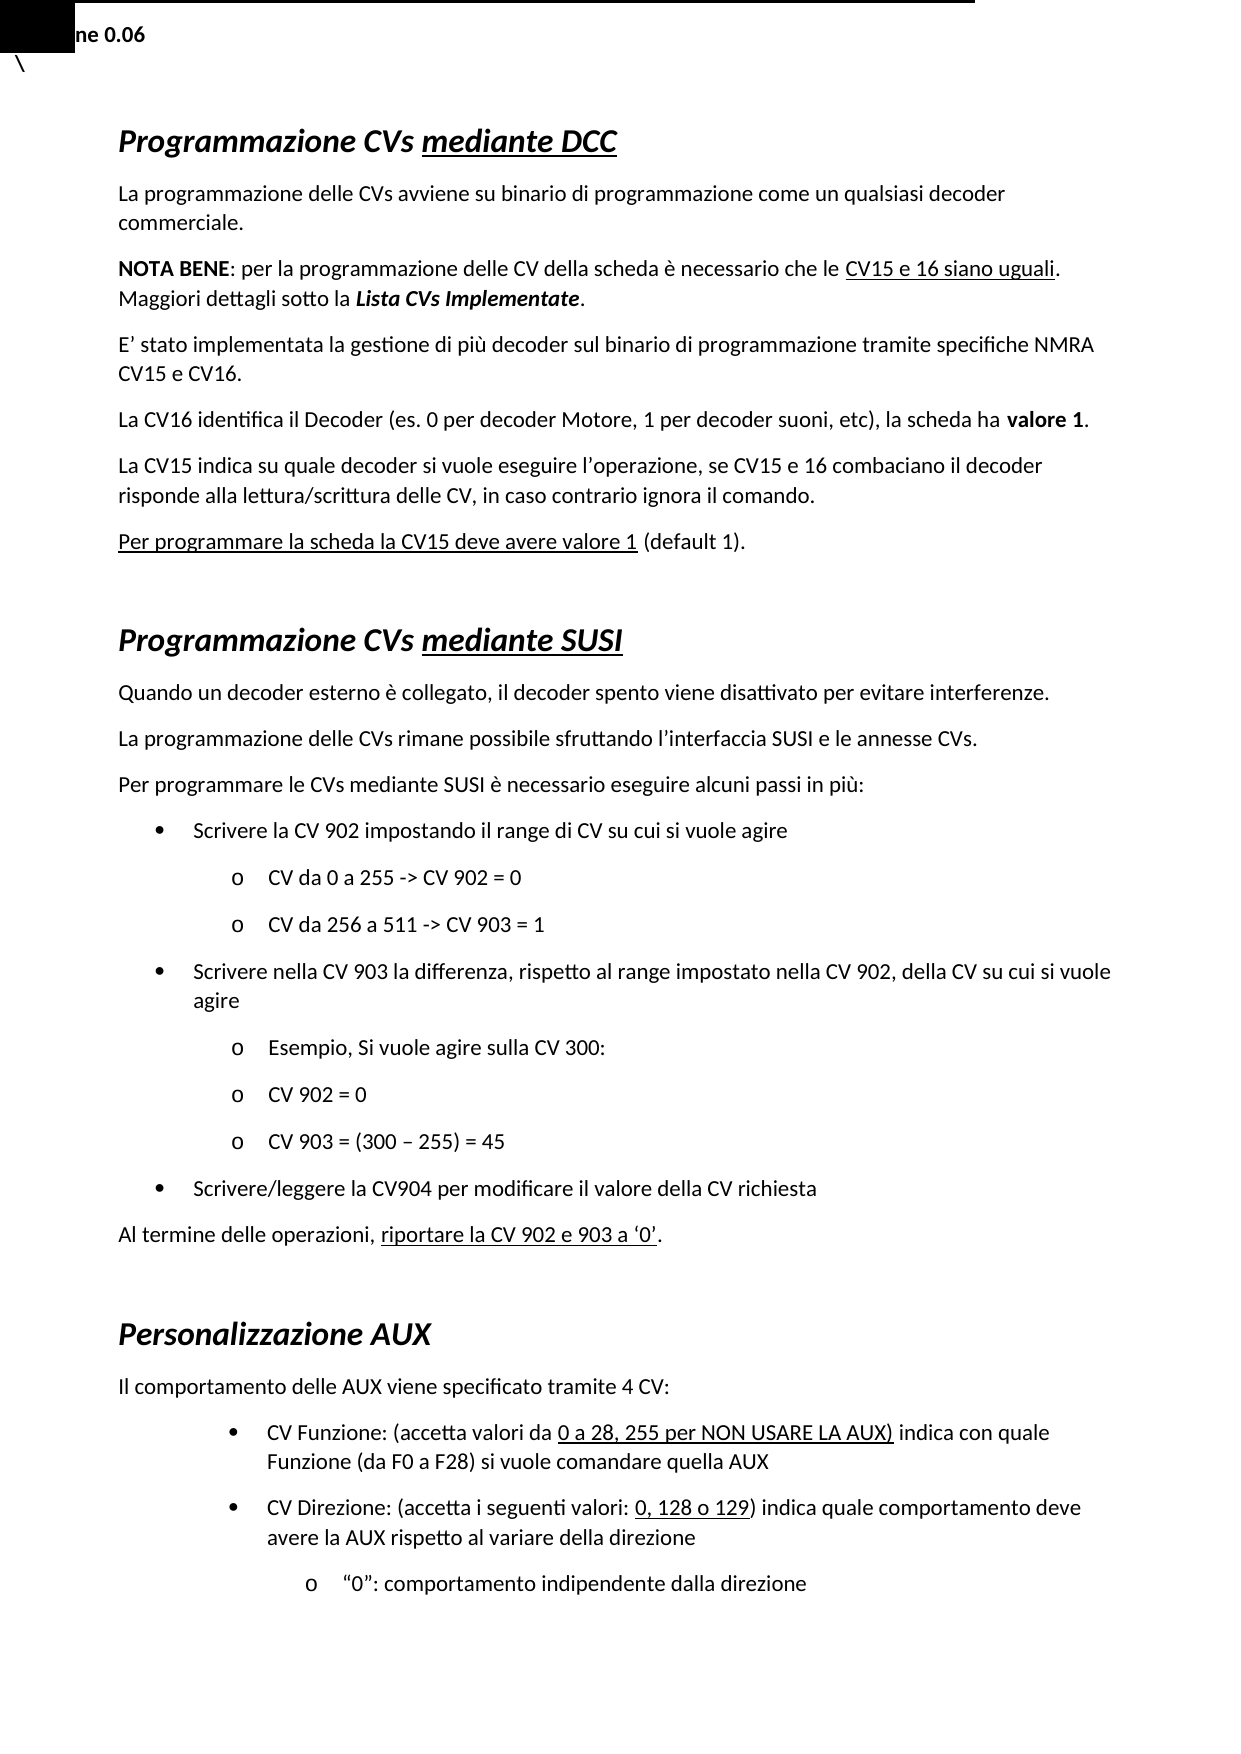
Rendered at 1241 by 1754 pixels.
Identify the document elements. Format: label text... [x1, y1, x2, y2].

text Al termine delle operazioni, riportare la CV 902 e 903 a ‘0’. [118, 1221, 1122, 1248]
list CV 902 = 0 [231, 1080, 1122, 1109]
list CV 903 = (300 – 255) = 45 [231, 1127, 1122, 1156]
subtitle Programmazione CVs mediante DCC [118, 120, 1122, 161]
list Scrivere/leggere la CV904 per modificare il valore della CV richiesta [156, 1174, 1122, 1202]
text La CV15 indica su quale decoder si vuole eseguire l’operazione, se CV15 e 16 combaciano il decoder risponde alla lettura/scrittura delle CV, in caso contrario ignora il comando. [118, 452, 1122, 509]
subtitle Personalizzazione AUX [118, 1313, 1122, 1353]
text La CV16 identifica il Decoder (es. 0 per decoder Motore, 1 per decoder suoni, etc), la scheda ha valore 1. [118, 406, 1122, 433]
list Esempio, Si vuole agire sulla CV 300: [231, 1033, 1122, 1062]
list Scrivere la CV 902 impostando il range di CV su cui si vuole agire [156, 817, 1122, 844]
text NOTA BENE: per la programmazione delle CV della scheda è necessario che le CV15 e 16 siano uguali. Maggiori dettagli sotto la Lista CVs Implementate. [118, 254, 1122, 312]
list CV Direzione: (accetta i seguenti valori: 0, 128 o 129) indica quale comportamento deve avere la AUX rispetto al variare della direzione [229, 1493, 1122, 1551]
list CV da 256 a 511 -> CV 903 = 1 [231, 910, 1122, 939]
text La programmazione delle CVs rimane possibile sfruttando l’interfaccia SUSI e le annesse CVs. [118, 724, 1122, 752]
list “0”: comportamento indipendente dalla direzione [304, 1569, 1122, 1598]
list CV Funzione: (accetta valori da 0 a 28, 255 per NON USARE LA AUX) indica con quale Funzione (da F0 a F28) si vuole comandare quella AUX [229, 1418, 1122, 1475]
list CV da 0 a 255 -> CV 902 = 0 [231, 863, 1122, 892]
text Per programmare la scheda la CV15 deve avere valore 1 (default 1). [118, 527, 1122, 555]
text Il comportamento delle AUX viene specificato tramite 4 CV: [118, 1372, 1122, 1400]
list Scrivere nella CV 903 la differenza, rispetto al range impostato nella CV 902, della CV su cui si vuole agire [156, 957, 1122, 1014]
text Quando un decoder esterno è collegato, il decoder spento viene disattivato per evitare interferenze. [118, 678, 1122, 706]
text E’ stato implementata la gestione di più decoder sul binario di programmazione tramite specifiche NMRA CV15 e CV16. [118, 330, 1122, 387]
text La programmazione delle CVs avviene su binario di programmazione come un qualsiasi decoder commerciale. [118, 179, 1122, 237]
subtitle Programmazione CVs mediante SUSI [118, 619, 1122, 660]
text Per programmare le CVs mediante SUSI è necessario eseguire alcuni passi in più: [118, 771, 1122, 798]
